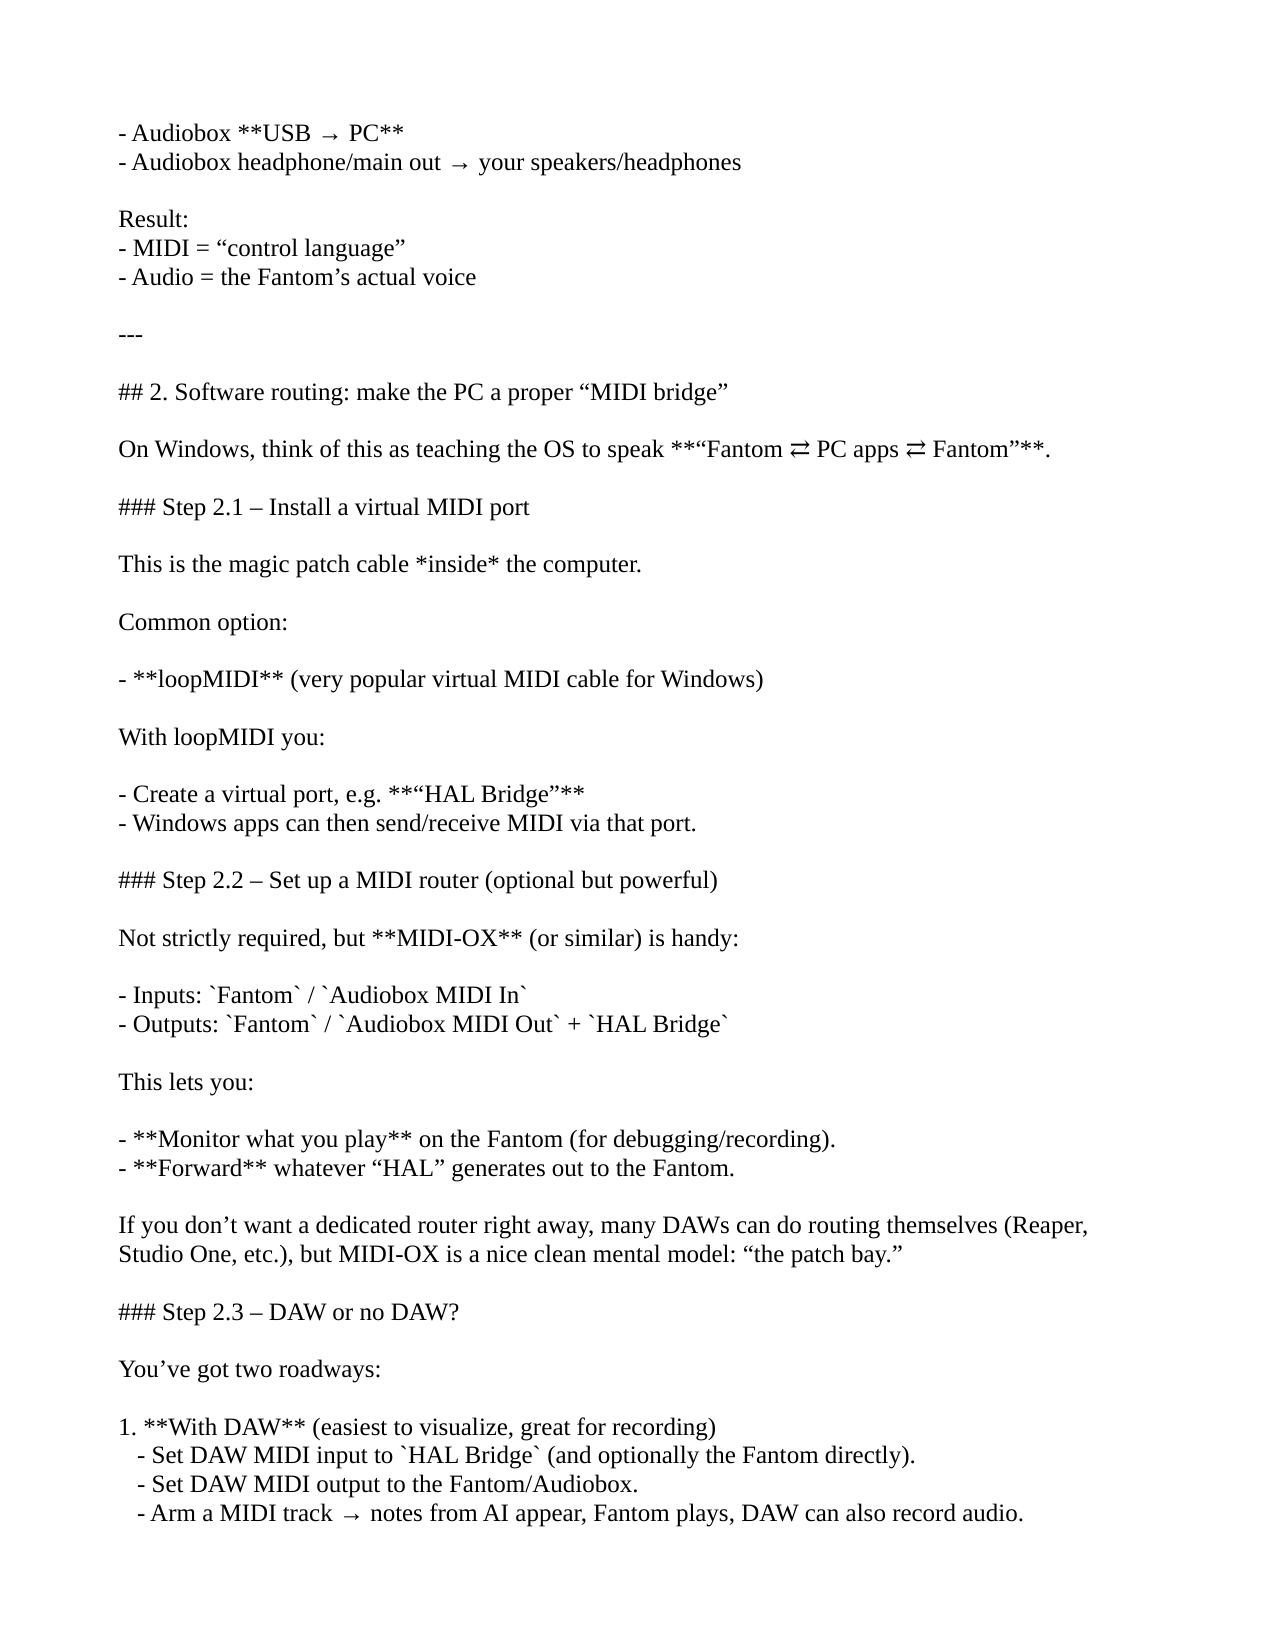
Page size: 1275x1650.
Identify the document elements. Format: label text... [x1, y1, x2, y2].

text - MIDI = “control language” [118, 233, 1157, 262]
text --- [118, 319, 1157, 348]
text With loopMIDI you: [118, 722, 1157, 751]
text - Audiobox headphone/main out → your speakers/headphones [118, 147, 1157, 176]
text - Arm a MIDI track → notes from AI appear, Fantom plays, DAW can also record audio. [118, 1498, 1157, 1527]
text - Audiobox **USB → PC** [118, 118, 1157, 147]
text - **Monitor what you play** on the Fantom (for debugging/recording). [118, 1124, 1157, 1153]
text Not strictly required, but **MIDI-OX** (or similar) is handy: [118, 923, 1157, 952]
text ### Step 2.2 – Set up a MIDI router (optional but powerful) [118, 866, 1157, 894]
text - Windows apps can then send/receive MIDI via that port. [118, 808, 1157, 837]
text Common option: [118, 607, 1157, 636]
text - Inputs: `Fantom` / `Audiobox MIDI In` [118, 981, 1157, 1009]
text ## 2. Software routing: make the PC a proper “MIDI bridge” [118, 377, 1157, 406]
text - Set DAW MIDI input to `HAL Bridge` (and optionally the Fantom directly). [118, 1441, 1157, 1469]
text ### Step 2.1 – Install a virtual MIDI port [118, 492, 1157, 521]
text - **loopMIDI** (very popular virtual MIDI cable for Windows) [118, 664, 1157, 693]
text - Outputs: `Fantom` / `Audiobox MIDI Out` + `HAL Bridge` [118, 1009, 1157, 1038]
text ### Step 2.3 – DAW or no DAW? [118, 1297, 1157, 1326]
text If you don’t want a dedicated router right away, many DAWs can do routing themselves (Reaper, Studio One, etc.), but MIDI-OX is a nice clean mental model: “the patch bay.” [118, 1211, 1157, 1268]
text - Set DAW MIDI output to the Fantom/Audiobox. [118, 1469, 1157, 1498]
text Result: [118, 204, 1157, 233]
text This lets you: [118, 1067, 1157, 1096]
text On Windows, think of this as teaching the OS to speak **“Fantom ⇄ PC apps ⇄ Fantom”**. [118, 434, 1157, 463]
text - **Forward** whatever “HAL” generates out to the Fantom. [118, 1153, 1157, 1182]
text This is the magic patch cable *inside* the computer. [118, 549, 1157, 578]
text You’ve got two roadways: [118, 1354, 1157, 1383]
text - Audio = the Fantom’s actual voice [118, 262, 1157, 291]
text - Create a virtual port, e.g. **“HAL Bridge”** [118, 779, 1157, 808]
text 1. **With DAW** (easiest to visualize, great for recording) [118, 1412, 1157, 1441]
